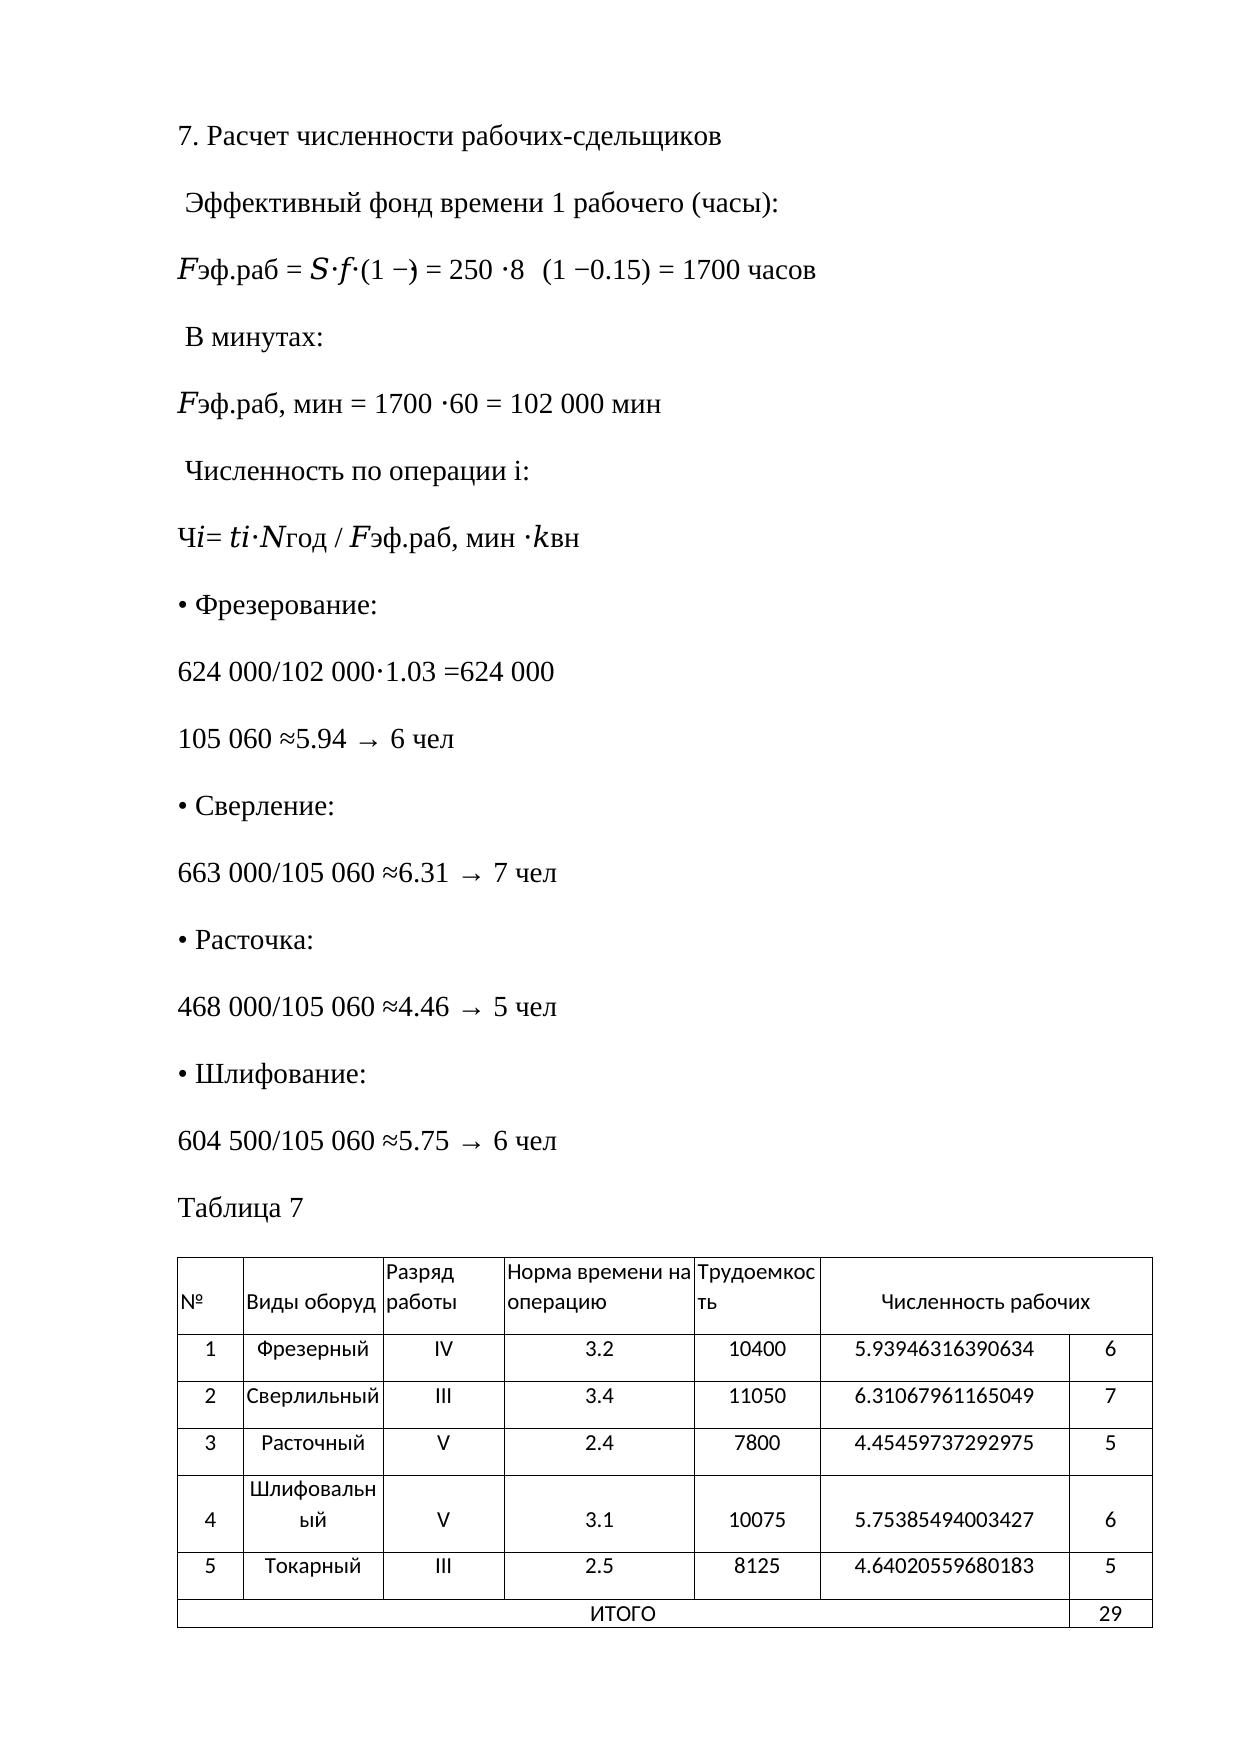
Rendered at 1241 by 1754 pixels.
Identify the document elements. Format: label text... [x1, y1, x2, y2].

text • Фрезерование: [177, 587, 1152, 621]
table_header Разряд работы [384, 1258, 504, 1334]
text • Расточка: [177, 922, 1152, 955]
table_cell Сверлильный [244, 1382, 383, 1428]
table_cell 2.5 [505, 1553, 694, 1598]
table_cell 29 [1070, 1600, 1152, 1627]
text Эффективный фонд времени 1 рабочего (часы): [177, 185, 1152, 219]
text 𝐹эф.раб = 𝑆⋅𝑓⋅(1 −𝛽) = 250 ⋅8 ⋅(1 −0.15) = 1700 часов [177, 252, 1152, 286]
table_cell V [384, 1476, 504, 1552]
table_cell 5.75385494003427 [821, 1476, 1069, 1552]
table_cell 3 [178, 1429, 243, 1474]
table_cell 3.4 [505, 1382, 694, 1428]
table_cell 11050 [695, 1382, 820, 1428]
table_cell 4 [178, 1476, 243, 1552]
text 𝐹эф.раб, мин = 1700 ⋅60 = 102 000 мин [177, 386, 1152, 419]
table_cell 8125 [695, 1553, 820, 1598]
text 7. Расчет численности рабочих-сдельщиков [177, 118, 1152, 152]
table_cell 5 [1070, 1553, 1152, 1598]
table_cell 6.31067961165049 [821, 1382, 1069, 1428]
table_cell 5 [1070, 1429, 1152, 1474]
text Численность по операции i: [177, 453, 1152, 487]
table_cell Токарный [244, 1553, 383, 1598]
table_cell 5.93946316390634 [821, 1335, 1069, 1381]
table_header Трудоемкость [695, 1258, 820, 1334]
table_cell 4.45459737292975 [821, 1429, 1069, 1474]
text 105 060 ≈5.94 → 6 чел [177, 721, 1152, 754]
text Ч𝑖= 𝑡𝑖⋅𝑁год / 𝐹эф.раб, мин ⋅𝑘вн [177, 520, 1152, 553]
table_cell 2.4 [505, 1429, 694, 1474]
table_cell 4.64020559680183 [821, 1553, 1069, 1598]
text • Сверление: [177, 788, 1152, 821]
table_header Численность рабочих [821, 1258, 1152, 1334]
table_cell 3.2 [505, 1335, 694, 1381]
table_cell 7800 [695, 1429, 820, 1474]
table_cell 6 [1070, 1335, 1152, 1381]
table_header № [178, 1258, 243, 1334]
table_cell 1 [178, 1335, 243, 1381]
text В минутах: [177, 319, 1152, 353]
table_cell 10075 [695, 1476, 820, 1552]
table_cell III [384, 1382, 504, 1428]
table_cell 7 [1070, 1382, 1152, 1428]
text 624 000/102 000⋅1.03 =624 000 [177, 654, 1152, 687]
table_cell 5 [178, 1553, 243, 1598]
text 604 500/105 060 ≈5.75 → 6 чел [177, 1123, 1152, 1156]
table_header Норма времени на операцию [505, 1258, 694, 1334]
text 468 000/105 060 ≈4.46 → 5 чел [177, 989, 1152, 1022]
table_cell ИТОГО [178, 1600, 1069, 1627]
table_cell 10400 [695, 1335, 820, 1381]
table_cell III [384, 1553, 504, 1598]
table_cell Шлифовальный [244, 1476, 383, 1552]
table_cell Фрезерный [244, 1335, 383, 1381]
text • Шлифование: [177, 1056, 1152, 1089]
table_cell 6 [1070, 1476, 1152, 1552]
table_cell 3.1 [505, 1476, 694, 1552]
text 663 000/105 060 ≈6.31 → 7 чел [177, 855, 1152, 888]
text Таблица 7 [177, 1190, 1152, 1223]
table_cell IV [384, 1335, 504, 1381]
table_cell 2 [178, 1382, 243, 1428]
table_cell Расточный [244, 1429, 383, 1474]
table_header Виды оборуд [244, 1258, 383, 1334]
table_cell V [384, 1429, 504, 1474]
